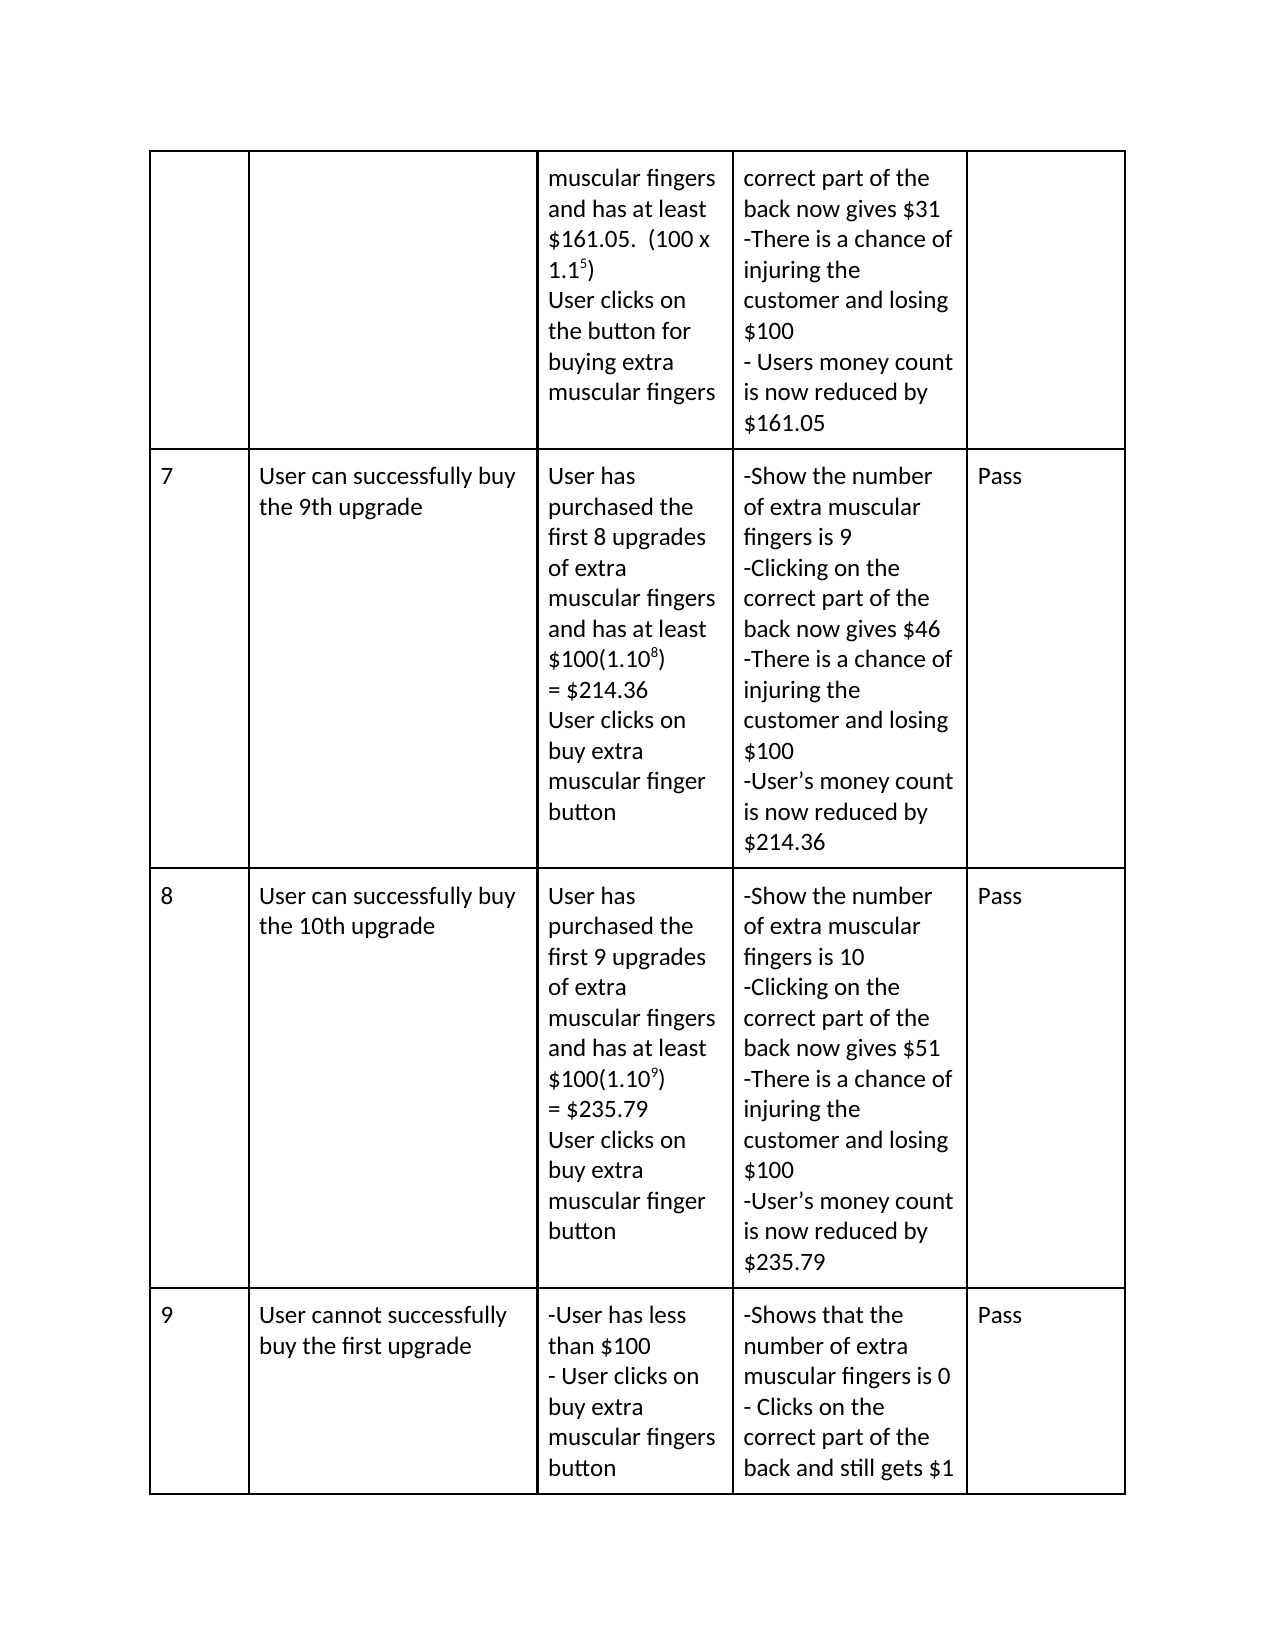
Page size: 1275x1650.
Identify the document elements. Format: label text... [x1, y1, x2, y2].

table_cell -Shows that the number of extra muscular fingers is 0 - Clicks on the correct part of the back and still gets $1 [734, 1289, 966, 1493]
table_cell [968, 152, 1124, 448]
table_cell User has purchased the first 8 upgrades of extra muscular fingers and has at least $100(1.108) = $214.36 User clicks on buy extra muscular finger button [539, 450, 732, 867]
table_cell -User has less than $100 - User clicks on buy extra muscular fingers button [539, 1289, 732, 1493]
table_cell User can successfully buy the 9th upgrade [250, 450, 536, 867]
table_cell [250, 152, 536, 448]
table_cell User has purchased the first 9 upgrades of extra muscular fingers and has at least $100(1.109) = $235.79 User clicks on buy extra muscular finger button [539, 869, 732, 1287]
table_cell User cannot successfully buy the first upgrade [250, 1289, 536, 1493]
table_cell -Show the number of extra muscular fingers is 10 -Clicking on the correct part of the back now gives $51 -There is a chance of injuring the customer and losing $100 -User’s money count is now reduced by $235.79 [734, 869, 966, 1287]
table_cell 7 [151, 450, 248, 867]
table_cell [151, 152, 248, 448]
table_cell User can successfully buy the 10th upgrade [250, 869, 536, 1287]
table_cell Pass [968, 1289, 1124, 1493]
table_cell -Show the number of extra muscular fingers is 9 -Clicking on the correct part of the back now gives $46 -There is a chance of injuring the customer and losing $100 -User’s money count is now reduced by $214.36 [734, 450, 966, 867]
table_cell 9 [151, 1289, 248, 1493]
table_cell muscular fingers and has at least $161.05. (100 x 1.15) User clicks on the button for buying extra muscular fingers [539, 152, 732, 448]
table_cell Pass [968, 450, 1124, 867]
table_cell 8 [151, 869, 248, 1287]
table_cell correct part of the back now gives $31 -There is a chance of injuring the customer and losing $100 - Users money count is now reduced by $161.05 [734, 152, 966, 448]
table_cell Pass [968, 869, 1124, 1287]
